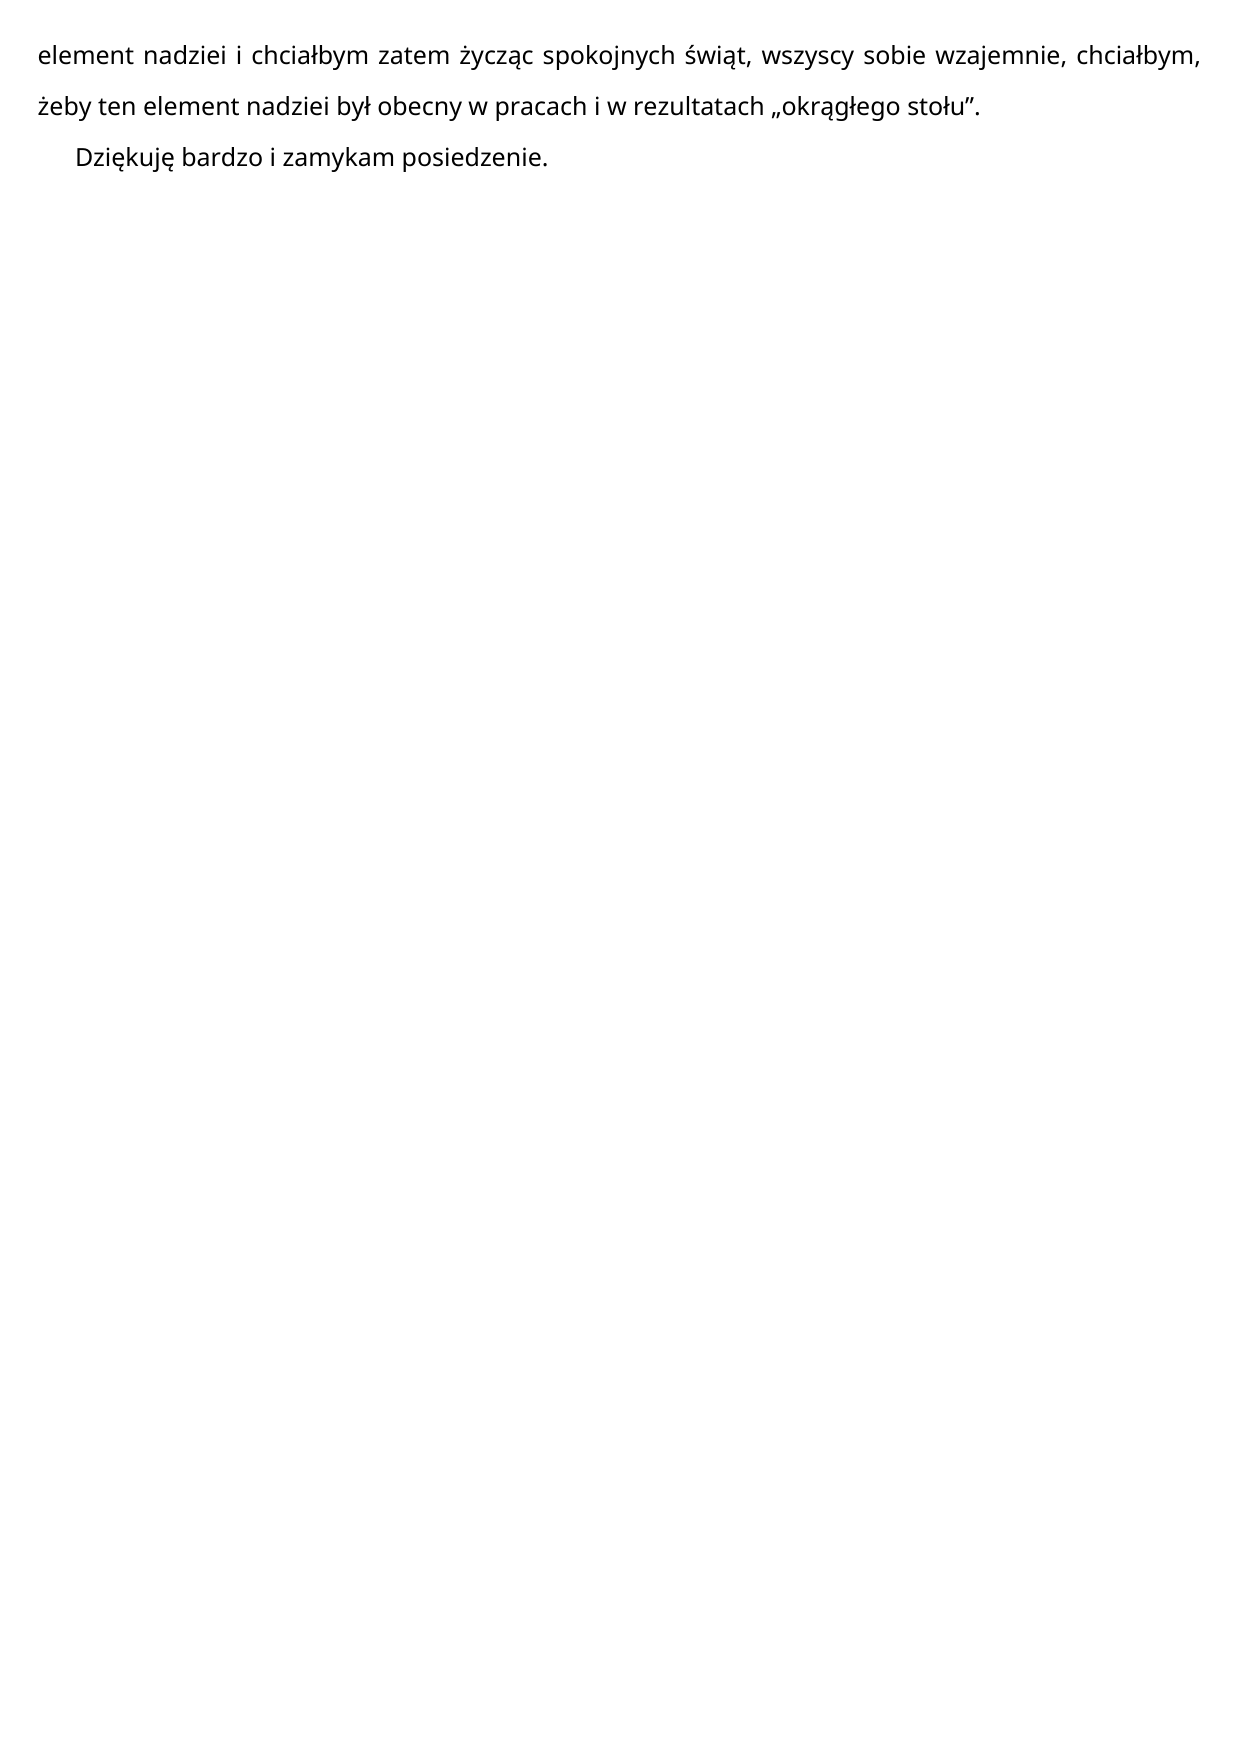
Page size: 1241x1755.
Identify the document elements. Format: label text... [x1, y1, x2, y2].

text element nadziei i chciałbym zatem życząc spokojnych świąt, wszyscy sobie wzajemnie, chciałbym, żeby ten element nadziei był obecny w pracach i w rezultatach „okrągłego stołu”. [37, 37, 1203, 123]
text Dziękuję bardzo i zamykam posiedzenie. [37, 139, 1203, 174]
